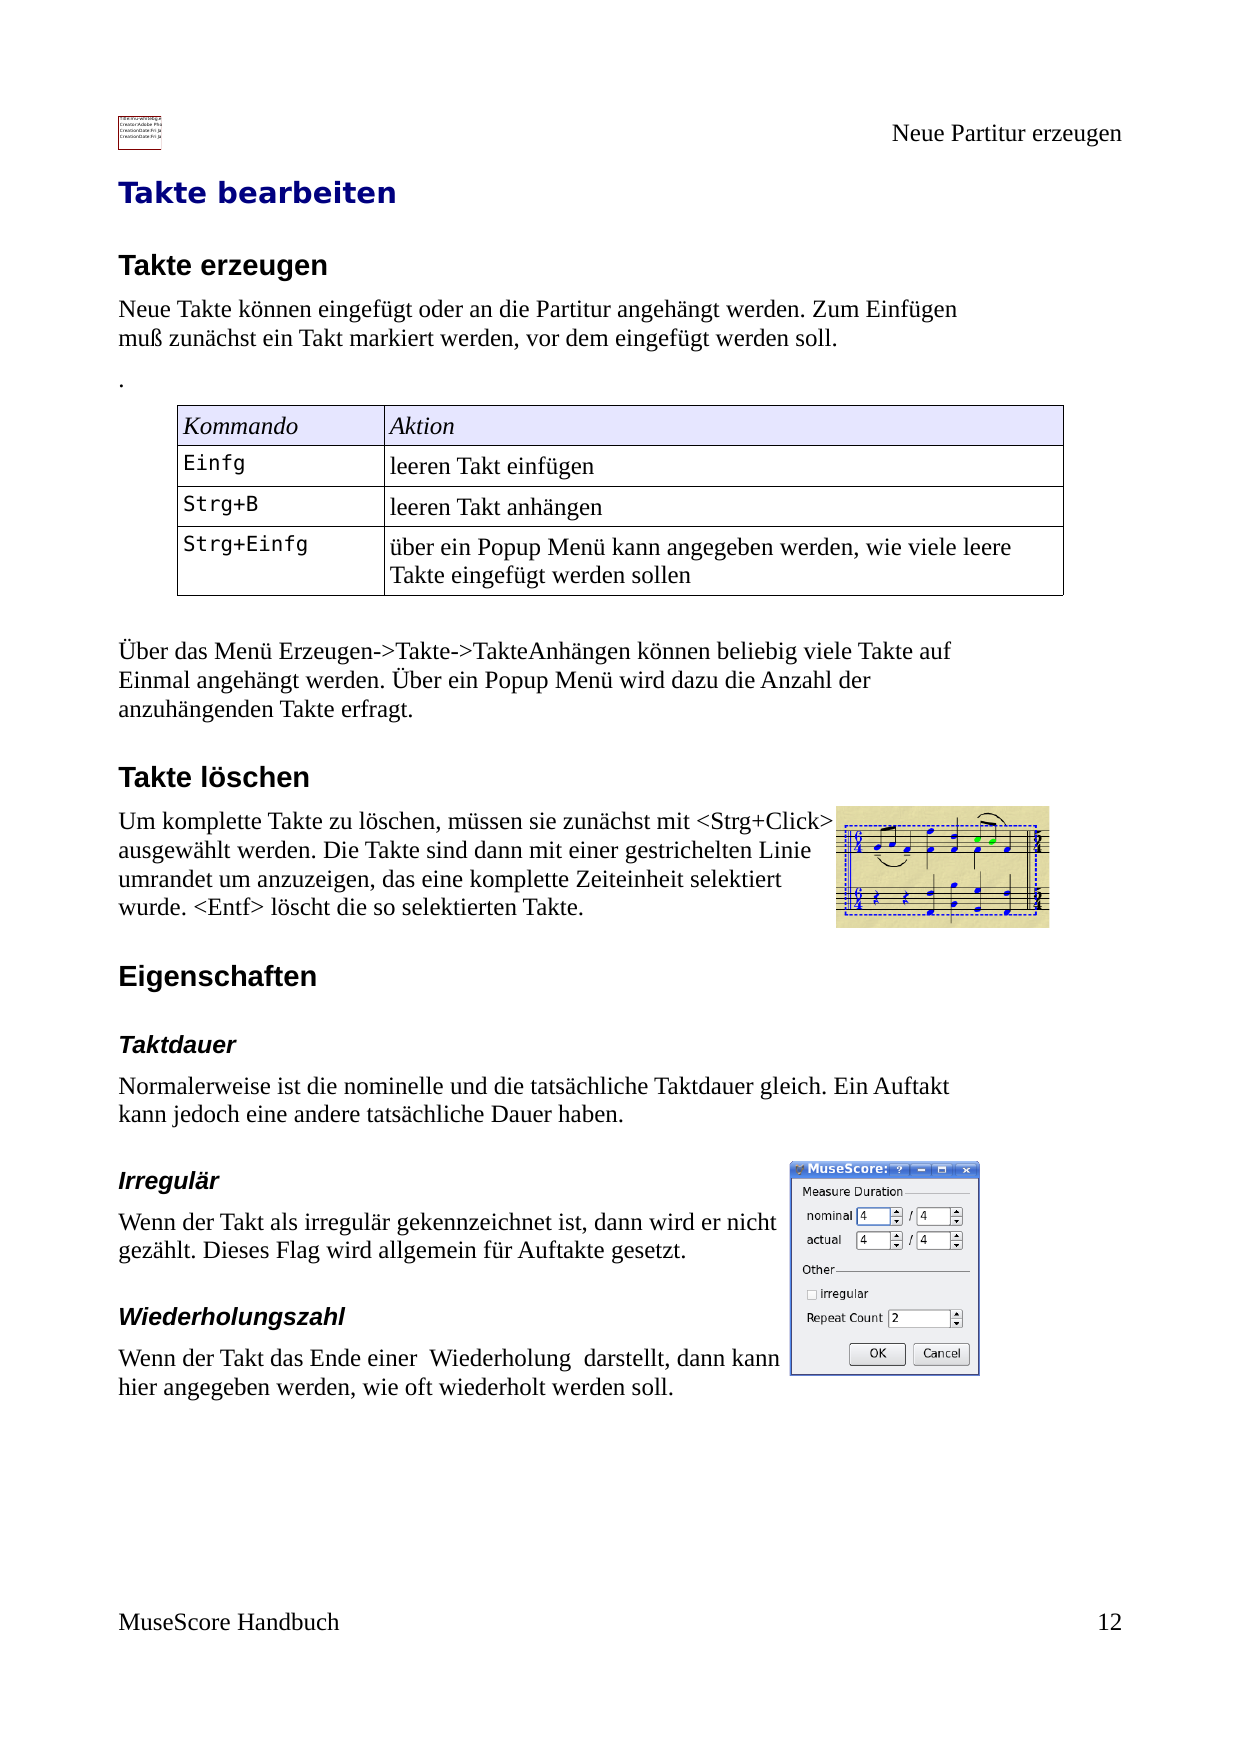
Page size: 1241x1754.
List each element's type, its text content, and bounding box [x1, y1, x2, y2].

subtitle Taktdauer [118, 1030, 1122, 1058]
table_cell Strg+Einfg [178, 527, 384, 595]
table_cell Strg+B [178, 487, 384, 526]
table_cell über ein Popup Menü kann angegeben werden, wie viele leere Takte eingefügt werden sollen [385, 527, 1063, 595]
subtitle Eigenschaften [118, 959, 1122, 992]
table_header Kommando [178, 406, 384, 445]
text Normalerweise ist die nominelle und die tatsächliche Taktdauer gleich. Ein Auftakt kann jedoch eine andere tatsächliche Dauer haben. [118, 1071, 1004, 1128]
subtitle Wiederholungszahl [118, 1302, 789, 1330]
text Wenn der Takt als irregulär gekennzeichnet ist, dann wird er nicht gezählt. Dieses Flag wird allgemein für Auftakte gesetzt. [118, 1207, 789, 1264]
picture [789, 1161, 980, 1376]
table_cell leeren Takt anhängen [385, 487, 1063, 526]
table_cell Einfg [178, 446, 384, 486]
text Wenn der Takt das Ende einer Wiederholung darstellt, dann kann hier angegeben werden, wie oft wiederholt werden soll. [118, 1343, 1004, 1400]
subtitle Irregulär [118, 1166, 789, 1194]
subtitle [980, 1166, 1122, 1194]
text Neue Takte können eingefügt oder an die Partitur angehängt werden. Zum Einfügen muß zunächst ein Takt markiert werden, vor dem eingefügt werden soll. [118, 294, 1004, 351]
picture [836, 806, 1050, 928]
table_header Aktion [385, 406, 1063, 445]
text Über das Menü Erzeugen->Takte->TakteAnhängen können beliebig viele Takte auf Einmal angehängt werden. Über ein Popup Menü wird dazu die Anzahl der anzuhängenden Takte erfragt. [118, 636, 1004, 723]
text . [118, 364, 1004, 393]
table_cell leeren Takt einfügen [385, 446, 1063, 486]
subtitle Takte löschen [118, 760, 1122, 794]
subtitle Takte erzeugen [118, 248, 1122, 281]
subtitle Takte bearbeiten [118, 176, 1122, 210]
text Um komplette Takte zu löschen, müssen sie zunächst mit <Strg+Click> ausgewählt werden. Die Takte sind dann mit einer gestrichelten Linie umrandet um anzuzeigen, das eine komplette Zeiteinheit selektiert wurde. <Entf> löscht die so selektierten Takte. [118, 806, 836, 921]
subtitle [980, 1302, 1122, 1330]
